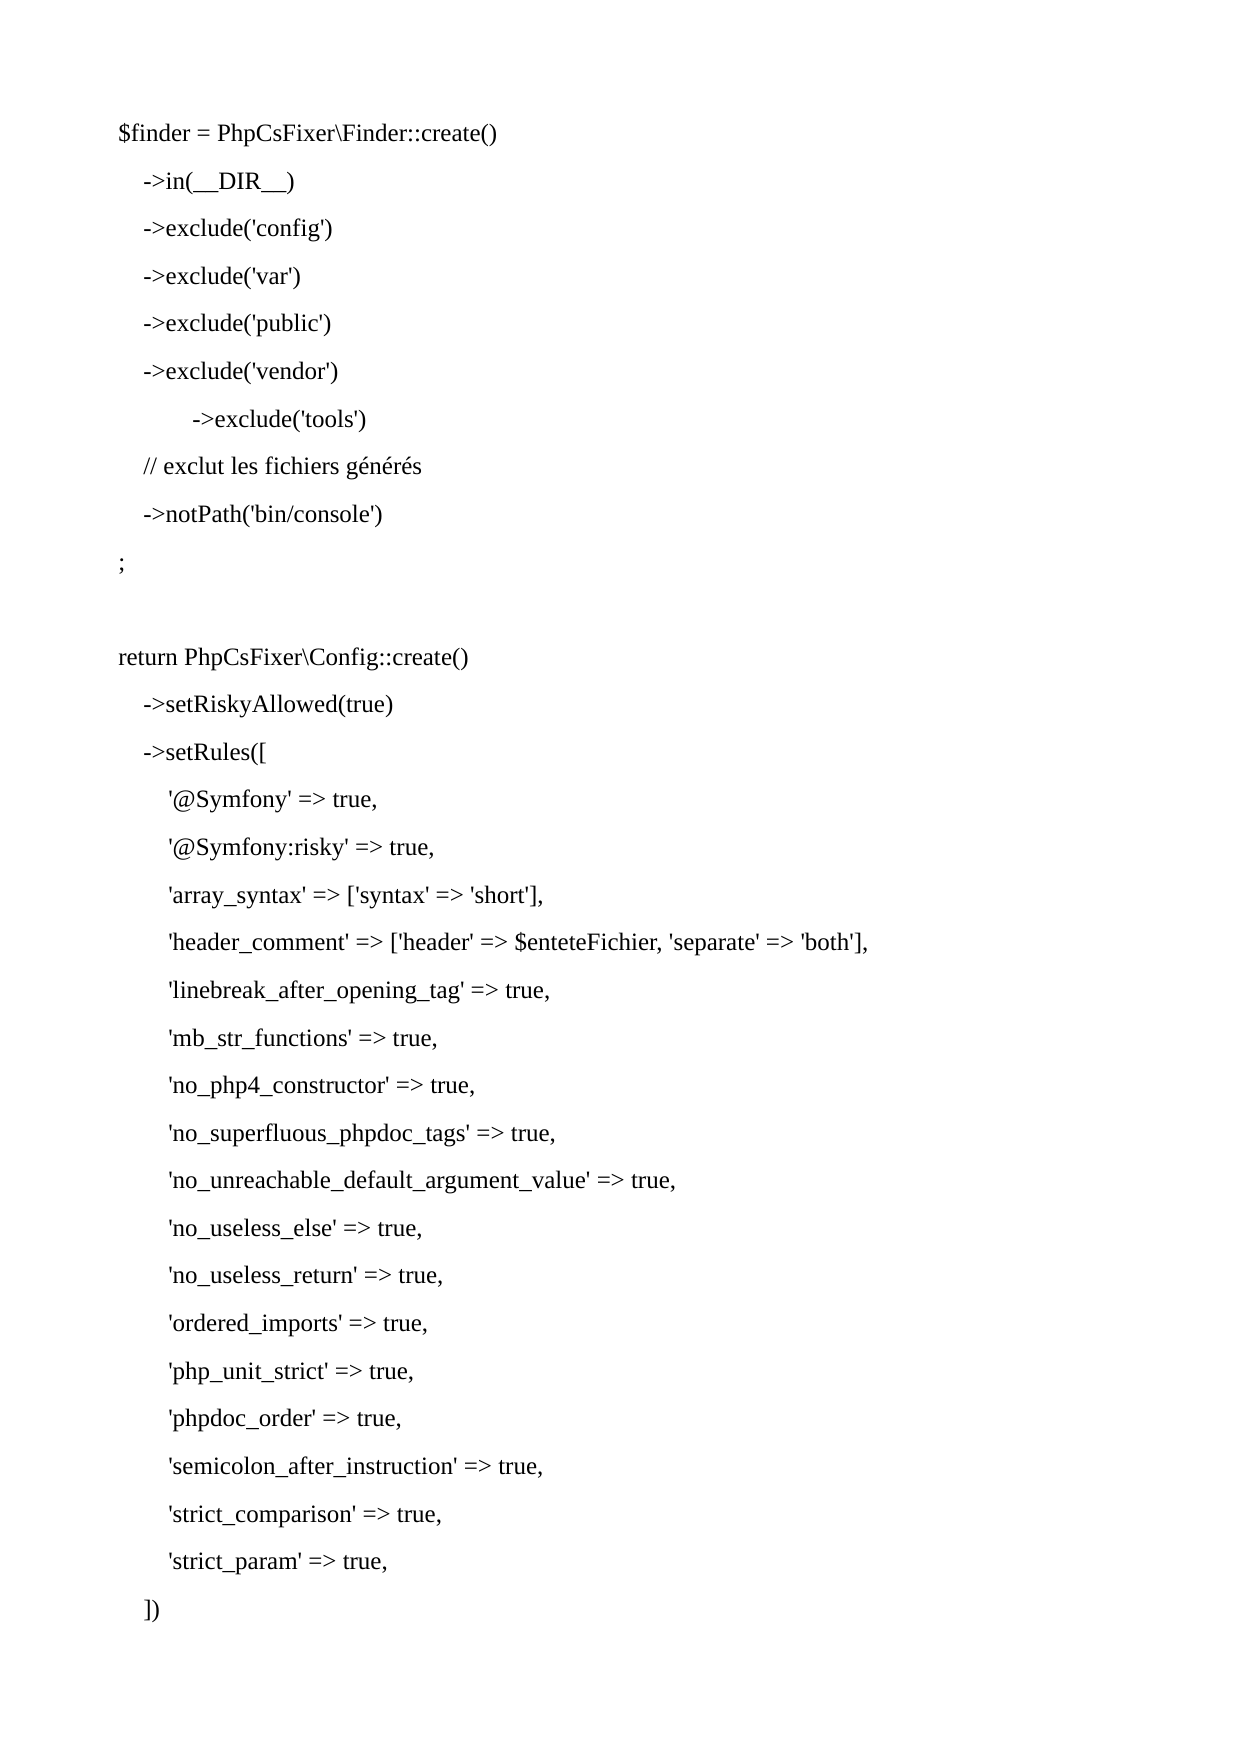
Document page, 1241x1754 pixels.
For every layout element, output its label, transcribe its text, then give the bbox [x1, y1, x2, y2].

text 'header_comment' => ['header' => $enteteFichier, 'separate' => 'both'], [118, 927, 1122, 956]
text ->exclude('config') [118, 213, 1122, 242]
text ->exclude('var') [118, 261, 1122, 290]
text ->notPath('bin/console') [118, 499, 1122, 528]
text 'ordered_imports' => true, [118, 1308, 1122, 1337]
text ->in(__DIR__) [118, 166, 1122, 194]
text 'php_unit_strict' => true, [118, 1356, 1122, 1384]
text // exclut les fichiers générés [118, 451, 1122, 480]
text ->setRiskyAllowed(true) [118, 689, 1122, 718]
text 'linebreak_after_opening_tag' => true, [118, 975, 1122, 1004]
text 'strict_comparison' => true, [118, 1499, 1122, 1527]
text ; [118, 547, 1122, 575]
text ->exclude('public') [118, 308, 1122, 337]
text '@Symfony' => true, [118, 784, 1122, 813]
text '@Symfony:risky' => true, [118, 832, 1122, 861]
text 'mb_str_functions' => true, [118, 1023, 1122, 1051]
text 'strict_param' => true, [118, 1546, 1122, 1575]
text 'no_superfluous_phpdoc_tags' => true, [118, 1118, 1122, 1147]
text 'no_useless_return' => true, [118, 1261, 1122, 1289]
text ->setRules([ [118, 737, 1122, 766]
text 'phpdoc_order' => true, [118, 1403, 1122, 1432]
text $finder = PhpCsFixer\Finder::create() [118, 118, 1122, 147]
text ]) [118, 1594, 1122, 1623]
text return PhpCsFixer\Config::create() [118, 642, 1122, 671]
text ->exclude('vendor') [118, 356, 1122, 385]
text 'no_useless_else' => true, [118, 1213, 1122, 1242]
text 'no_unreachable_default_argument_value' => true, [118, 1165, 1122, 1194]
text 'no_php4_constructor' => true, [118, 1070, 1122, 1099]
text ->exclude('tools') [118, 404, 1122, 432]
text 'array_syntax' => ['syntax' => 'short'], [118, 880, 1122, 908]
text 'semicolon_after_instruction' => true, [118, 1451, 1122, 1480]
